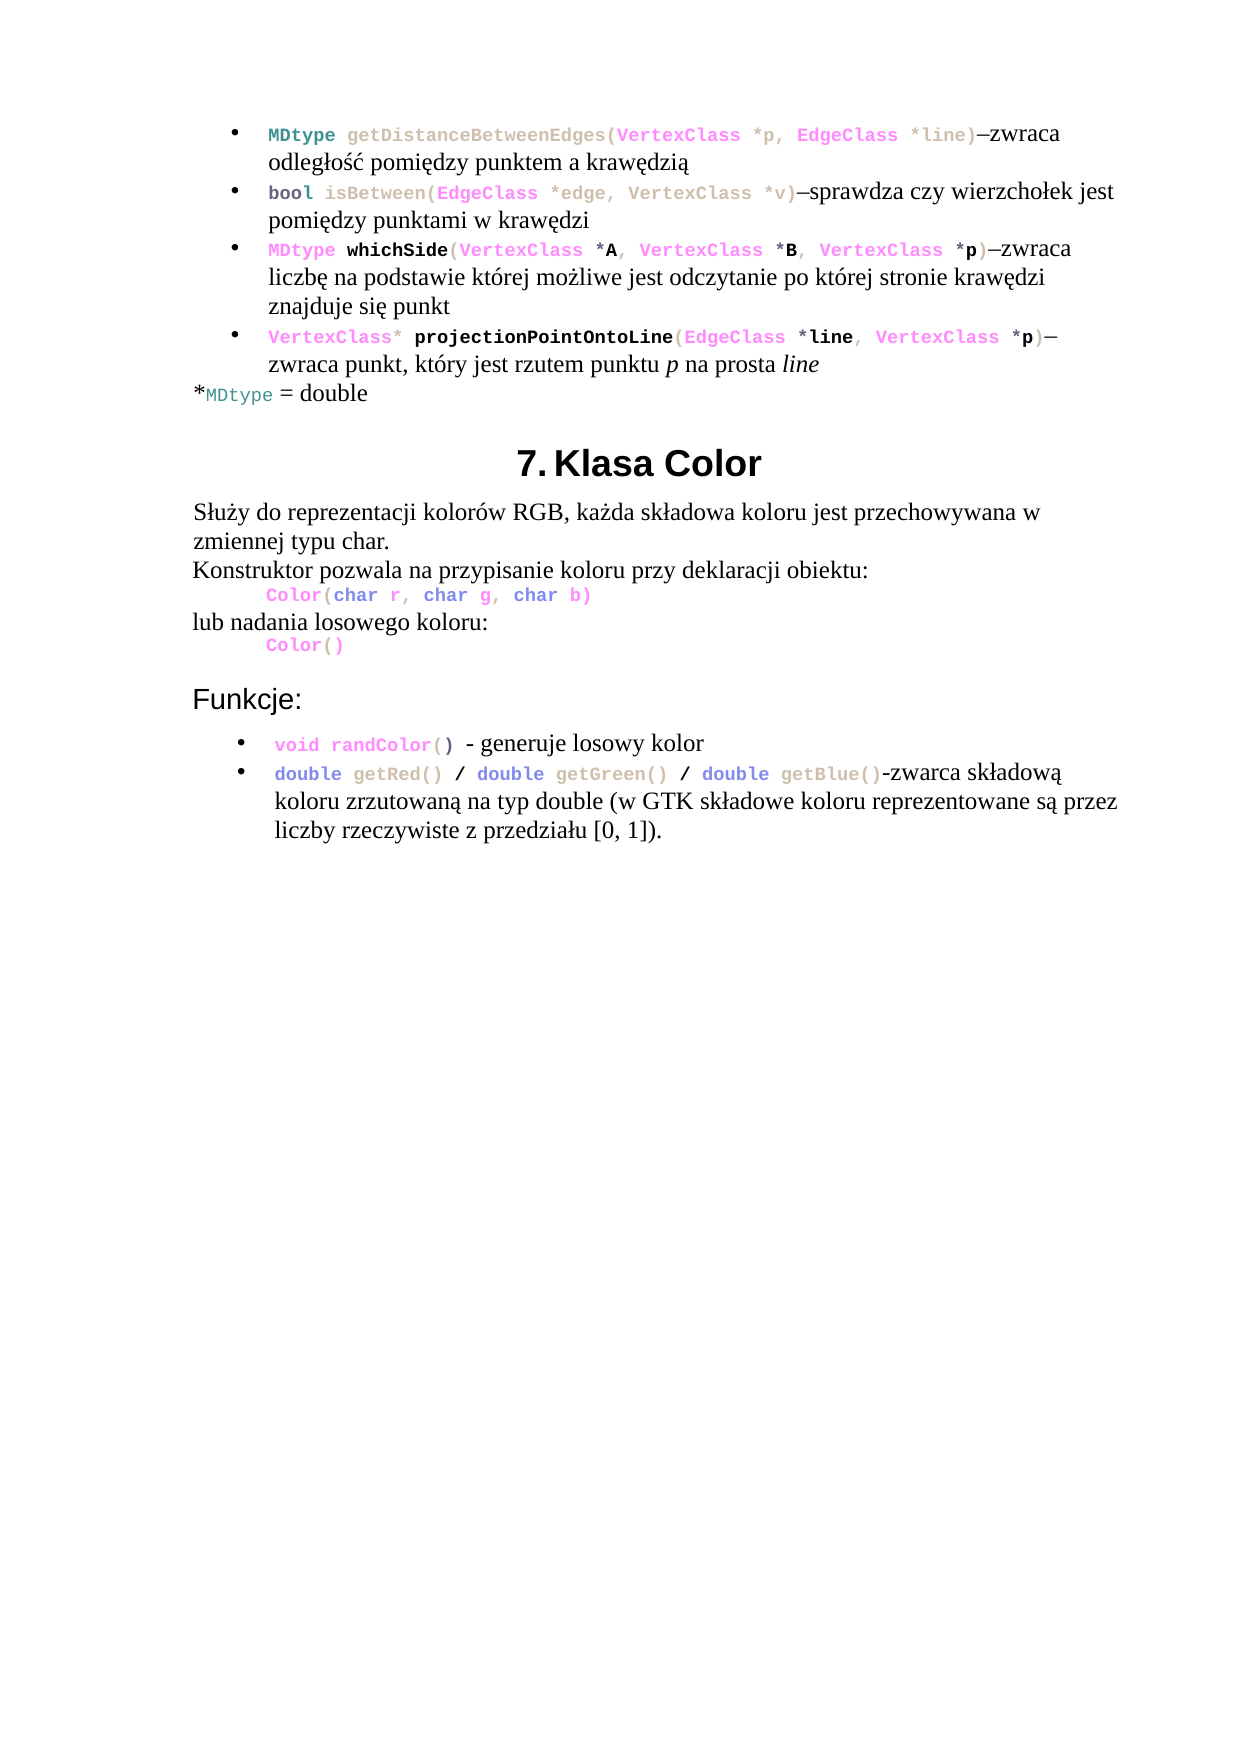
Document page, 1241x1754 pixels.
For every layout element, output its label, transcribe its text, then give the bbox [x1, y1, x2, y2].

list *MDtype = double [156, 378, 1122, 407]
text Konstruktor pozwala na przypisanie koloru przy deklaracji obiektu: [118, 555, 1122, 583]
subtitle Klasa Color [156, 442, 1122, 485]
text lub nadania losowego koloru: [118, 607, 1122, 636]
list Służy do reprezentacji kolorów RGB, każda składowa koloru jest przechowywana w zmiennej typu char. [156, 497, 1122, 555]
list MDtype whichSide(VertexClass *A, VertexClass *B, VertexClass *p)–zwraca liczbę na podstawie której możliwe jest odczytanie po której stronie krawędzi znajduje się punkt [231, 233, 1122, 320]
list bool isBetween(EdgeClass *edge, VertexClass *v)–sprawdza czy wierzchołek jest pomiędzy punktami w krawędzi [231, 176, 1122, 233]
list void randColor() - generuje losowy kolor [237, 728, 1122, 757]
list VertexClass* projectionPointOntoLine(EdgeClass *line, VertexClass *p)–zwraca punkt, który jest rzutem punktu p na prosta line [231, 320, 1122, 378]
list double getRed() / double getGreen() / double getBlue()-zwarca składową koloru zrzutowaną na typ double (w GTK składowe koloru reprezentowane są przez liczby rzeczywiste z przedziału [0, 1]). [237, 757, 1122, 844]
subtitle Funkcje: [118, 682, 1122, 716]
list MDtype getDistanceBetweenEdges(VertexClass *p, EdgeClass *line)–zwraca odległość pomiędzy punktem a krawędzią [231, 118, 1122, 176]
text Color(char r, char g, char b) [118, 583, 1122, 607]
text Color() [118, 636, 1122, 657]
